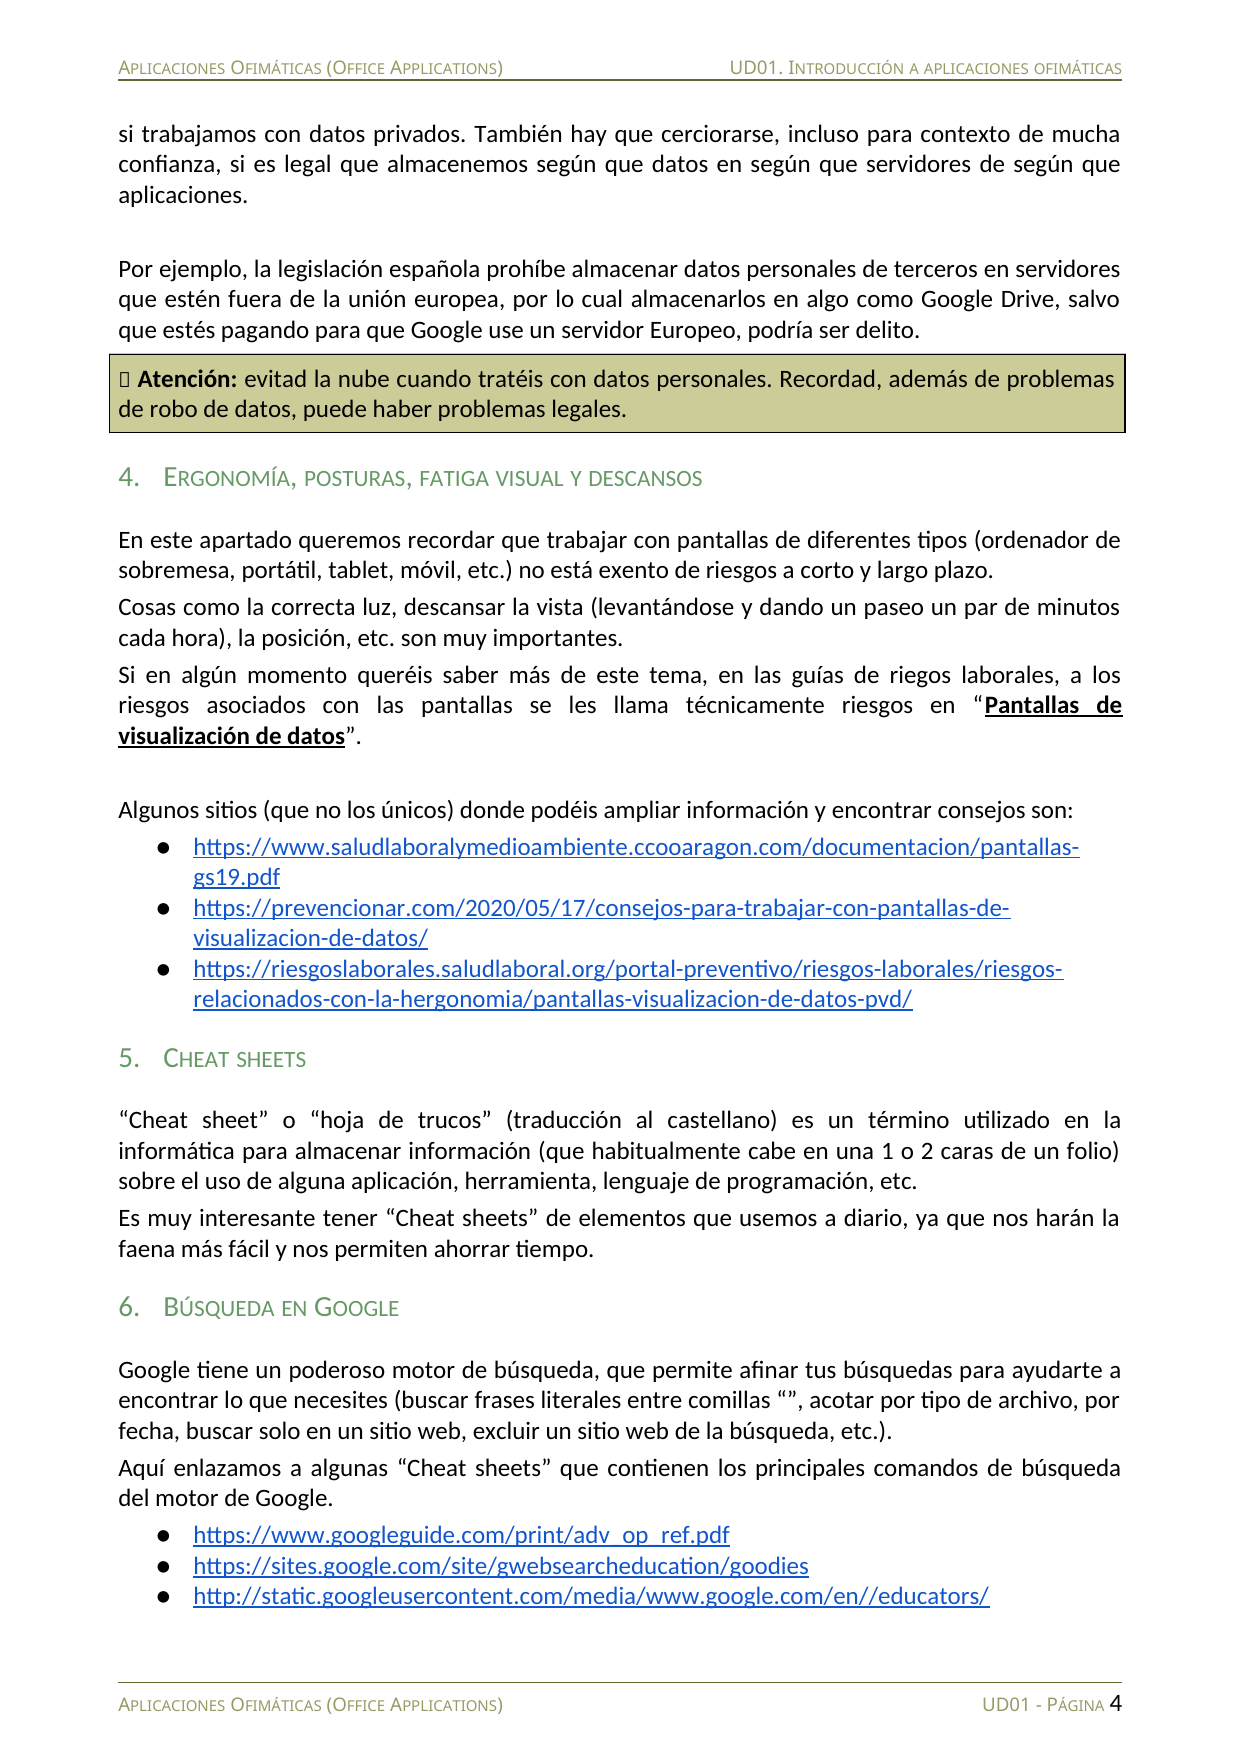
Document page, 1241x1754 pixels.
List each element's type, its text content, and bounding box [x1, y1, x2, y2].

subtitle Búsqueda en Google [118, 1288, 1122, 1324]
list https://www.googleguide.com/print/adv_op_ref.pdf [156, 1519, 1122, 1550]
text Por ejemplo, la legislación española prohíbe almacenar datos personales de terceros en servidores que estén fuera de la unión europea, por lo cual almacenarlos en algo como Google Drive, salvo que estés pagando para que Google use un servidor Europeo, podría ser delito. [118, 253, 1122, 344]
text Google tiene un poderoso motor de búsqueda, que permite afinar tus búsquedas para ayudarte a encontrar lo que necesites (buscar frases literales entre comillas “”, acotar por tipo de archivo, por fecha, buscar solo en un sitio web, excluir un sitio web de la búsqueda, etc.). [118, 1354, 1122, 1446]
subtitle Cheat sheets [118, 1039, 1122, 1074]
text Si en algún momento queréis saber más de este tema, en las guías de riegos laborales, a los riesgos asociados con las pantallas se les llama técnicamente riesgos en “Pantallas de visualización de datos”. [118, 659, 1122, 750]
text ❕ Atención: evitad la nube cuando tratéis con datos personales. Recordad, además de problemas de robo de datos, puede haber problemas legales. [110, 355, 1124, 432]
text Algunos sitios (que no los únicos) donde podéis ampliar información y encontrar consejos son: [118, 794, 1122, 824]
text “Cheat sheet” o “hoja de trucos” (traducción al castellano) es un término utilizado en la informática para almacenar información (que habitualmente cabe en una 1 o 2 caras de un folio) sobre el uso de alguna aplicación, herramienta, lenguaje de programación, etc. [118, 1104, 1122, 1196]
list http://static.googleusercontent.com/media/www.google.com/en//educators/ [156, 1581, 1122, 1611]
list https://www.saludlaboralymedioambiente.ccooaragon.com/documentacion/pantallas-gs19.pdf [156, 831, 1122, 892]
text Cosas como la correcta luz, descansar la vista (levantándose y dando un paseo un par de minutos cada hora), la posición, etc. son muy importantes. [118, 591, 1122, 652]
list https://sites.google.com/site/gwebsearcheducation/goodies [156, 1550, 1122, 1581]
text si trabajamos con datos privados. También hay que cerciorarse, incluso para contexto de mucha confianza, si es legal que almacenemos según que datos en según que servidores de según que aplicaciones. [118, 118, 1122, 209]
subtitle Ergonomía, posturas, fatiga visual y descansos [118, 458, 1122, 494]
text Aquí enlazamos a algunas “Cheat sheets” que contienen los principales comandos de búsqueda del motor de Google. [118, 1452, 1122, 1513]
text En este apartado queremos recordar que trabajar con pantallas de diferentes tipos (ordenador de sobremesa, portátil, tablet, móvil, etc.) no está exento de riesgos a corto y largo plazo. [118, 524, 1122, 585]
list https://riesgoslaborales.saludlaboral.org/portal-preventivo/riesgos-laborales/riesgos-relacionados-con-la-hergonomia/pantallas-visualizacion-de-datos-pvd/ [156, 953, 1122, 1014]
list https://prevencionar.com/2020/05/17/consejos-para-trabajar-con-pantallas-de-visualizacion-de-datos/ [156, 892, 1122, 953]
text Es muy interesante tener “Cheat sheets” de elementos que usemos a diario, ya que nos harán la faena más fácil y nos permiten ahorrar tiempo. [118, 1202, 1122, 1263]
